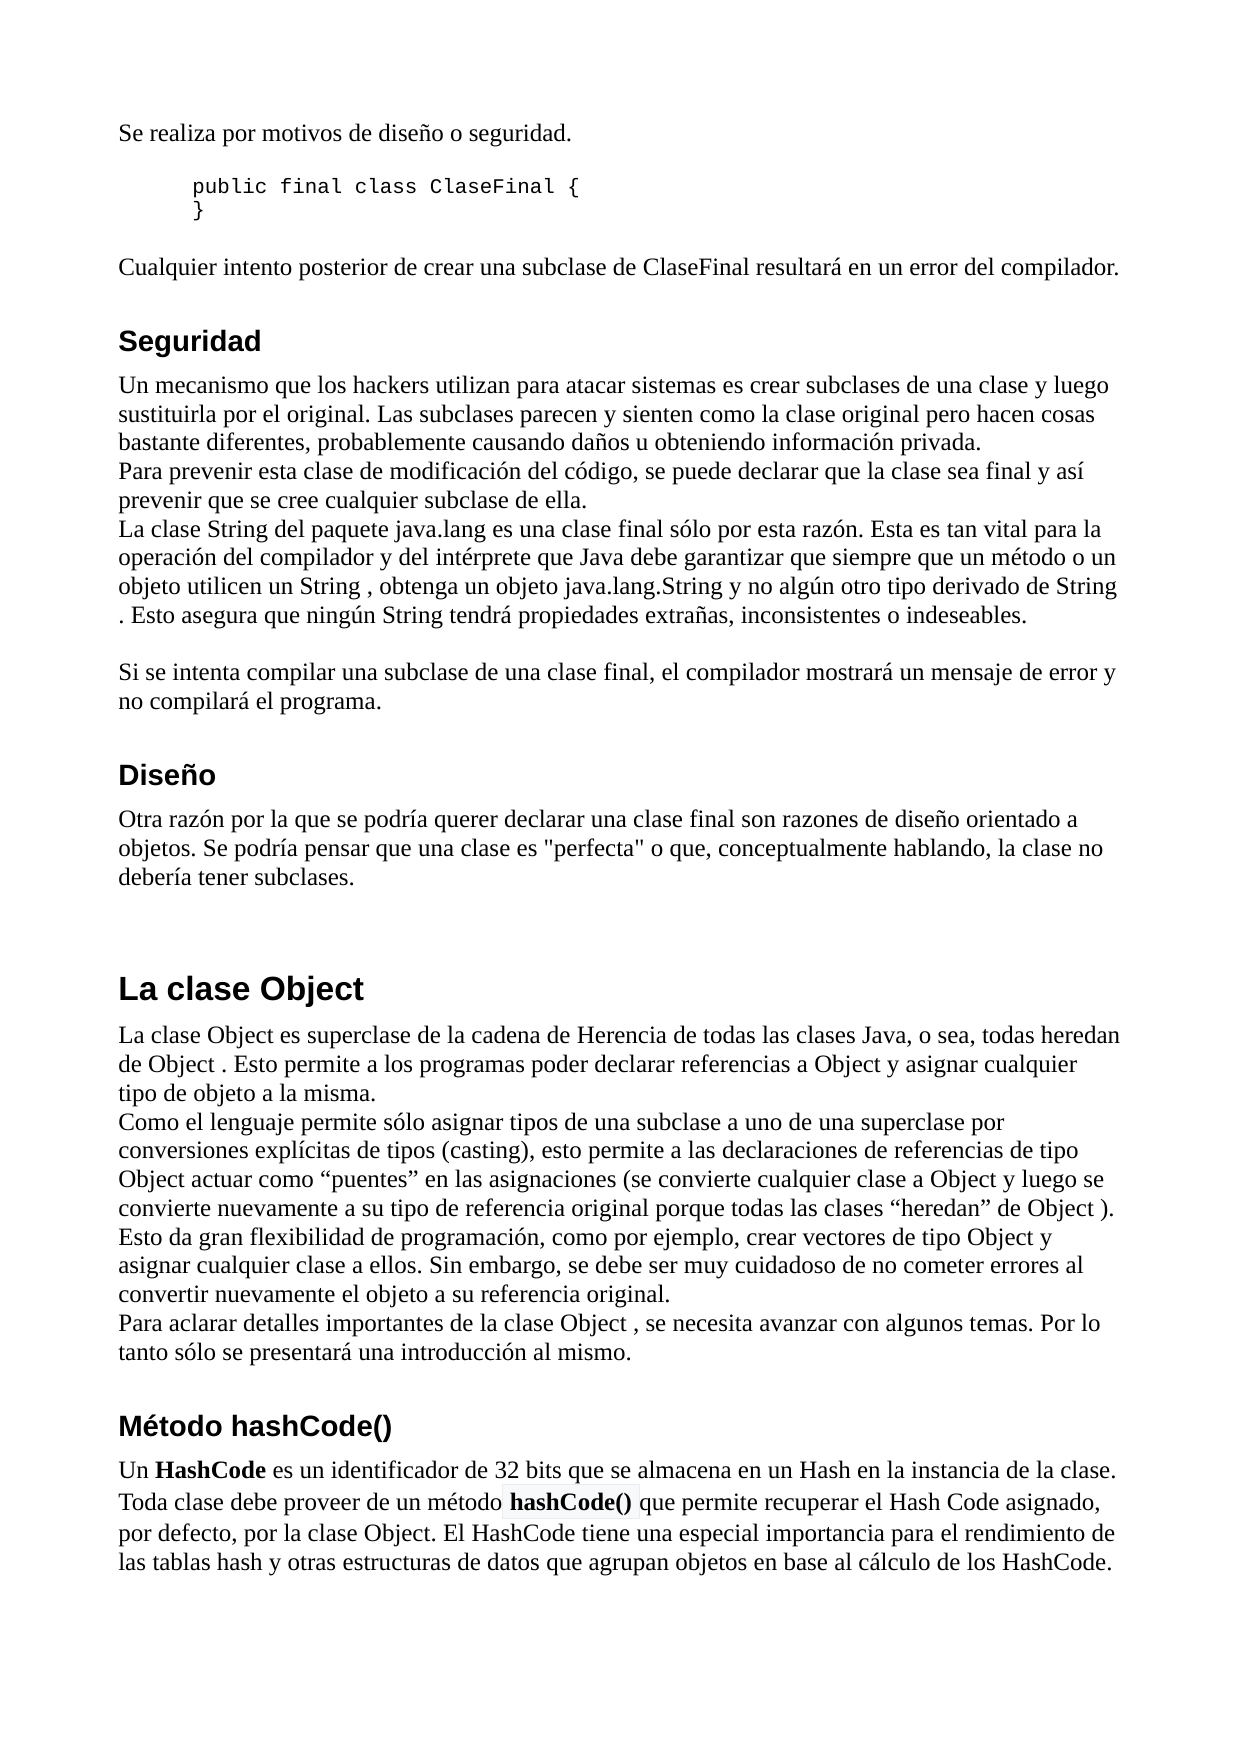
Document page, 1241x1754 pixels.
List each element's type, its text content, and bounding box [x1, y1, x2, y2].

text La clase Object es superclase de la cadena de Herencia de todas las clases Java, o sea, todas heredan de Object . Esto permite a los programas poder declarar referencias a Object y asignar cualquier tipo de objeto a la misma. [118, 1020, 1122, 1107]
text Un HashCode es un identificador de 32 bits que se almacena en un Hash en la instancia de la clase. Toda clase debe proveer de un métodohashCode()que permite recuperar el Hash Code asignado, por defecto, por la clase Object. El HashCode tiene una especial importancia para el rendimiento de las tablas hash y otras estructuras de datos que agrupan objetos en base al cálculo de los HashCode. [118, 1455, 1122, 1576]
text Un mecanismo que los hackers utilizan para atacar sistemas es crear subclases de una clase y luego sustituirla por el original. Las subclases parecen y sienten como la clase original pero hacen cosas bastante diferentes, probablemente causando daños u obteniendo información privada. [118, 370, 1122, 456]
text operación del compilador y del intérprete que Java debe garantizar que siempre que un método o un objeto utilicen un String , obtenga un objeto java.lang.String y no algún otro tipo derivado de String . Esto asegura que ningún String tendrá propiedades extrañas, inconsistentes o indeseables. [118, 542, 1122, 629]
text tanto sólo se presentará una introducción al mismo. [118, 1337, 1122, 1365]
subtitle Método hashCode() [118, 1409, 1122, 1442]
text Cualquier intento posterior de crear una subclase de ClaseFinal resultará en un error del compilador. [118, 252, 1122, 280]
text Para prevenir esta clase de modificación del código, se puede declarar que la clase sea final y así [118, 456, 1122, 485]
text } [118, 199, 1122, 223]
subtitle Seguridad [118, 324, 1122, 357]
text public final class ClaseFinal { [118, 176, 1122, 199]
text Para aclarar detalles importantes de la clase Object , se necesita avanzar con algunos temas. Por lo [118, 1308, 1122, 1337]
subtitle Diseño [118, 758, 1122, 792]
subtitle La clase Object [118, 969, 1122, 1008]
text Como el lenguaje permite sólo asignar tipos de una subclase a uno de una superclase por conversiones explícitas de tipos (casting), esto permite a las declaraciones de referencias de tipo [118, 1107, 1122, 1164]
text prevenir que se cree cualquier subclase de ella. [118, 485, 1122, 514]
text objetos. Se podría pensar que una clase es "perfecta" o que, conceptualmente hablando, la clase no debería tener subclases. [118, 833, 1122, 891]
text Se realiza por motivos de diseño o seguridad. [118, 118, 1122, 147]
text convierte nuevamente a su tipo de referencia original porque todas las clases “heredan” de Object ). Esto da gran flexibilidad de programación, como por ejemplo, crear vectores de tipo Object y asignar cualquier clase a ellos. Sin embargo, se debe ser muy cuidadoso de no cometer errores al convertir nuevamente el objeto a su referencia original. [118, 1193, 1122, 1308]
text Otra razón por la que se podría querer declarar una clase final son razones de diseño orientado a [118, 804, 1122, 833]
text Si se intenta compilar una subclase de una clase final, el compilador mostrará un mensaje de error y no compilará el programa. [118, 657, 1122, 715]
text La clase String del paquete java.lang es una clase final sólo por esta razón. Esta es tan vital para la [118, 514, 1122, 542]
text Object actuar como “puentes” en las asignaciones (se convierte cualquier clase a Object y luego se [118, 1164, 1122, 1193]
